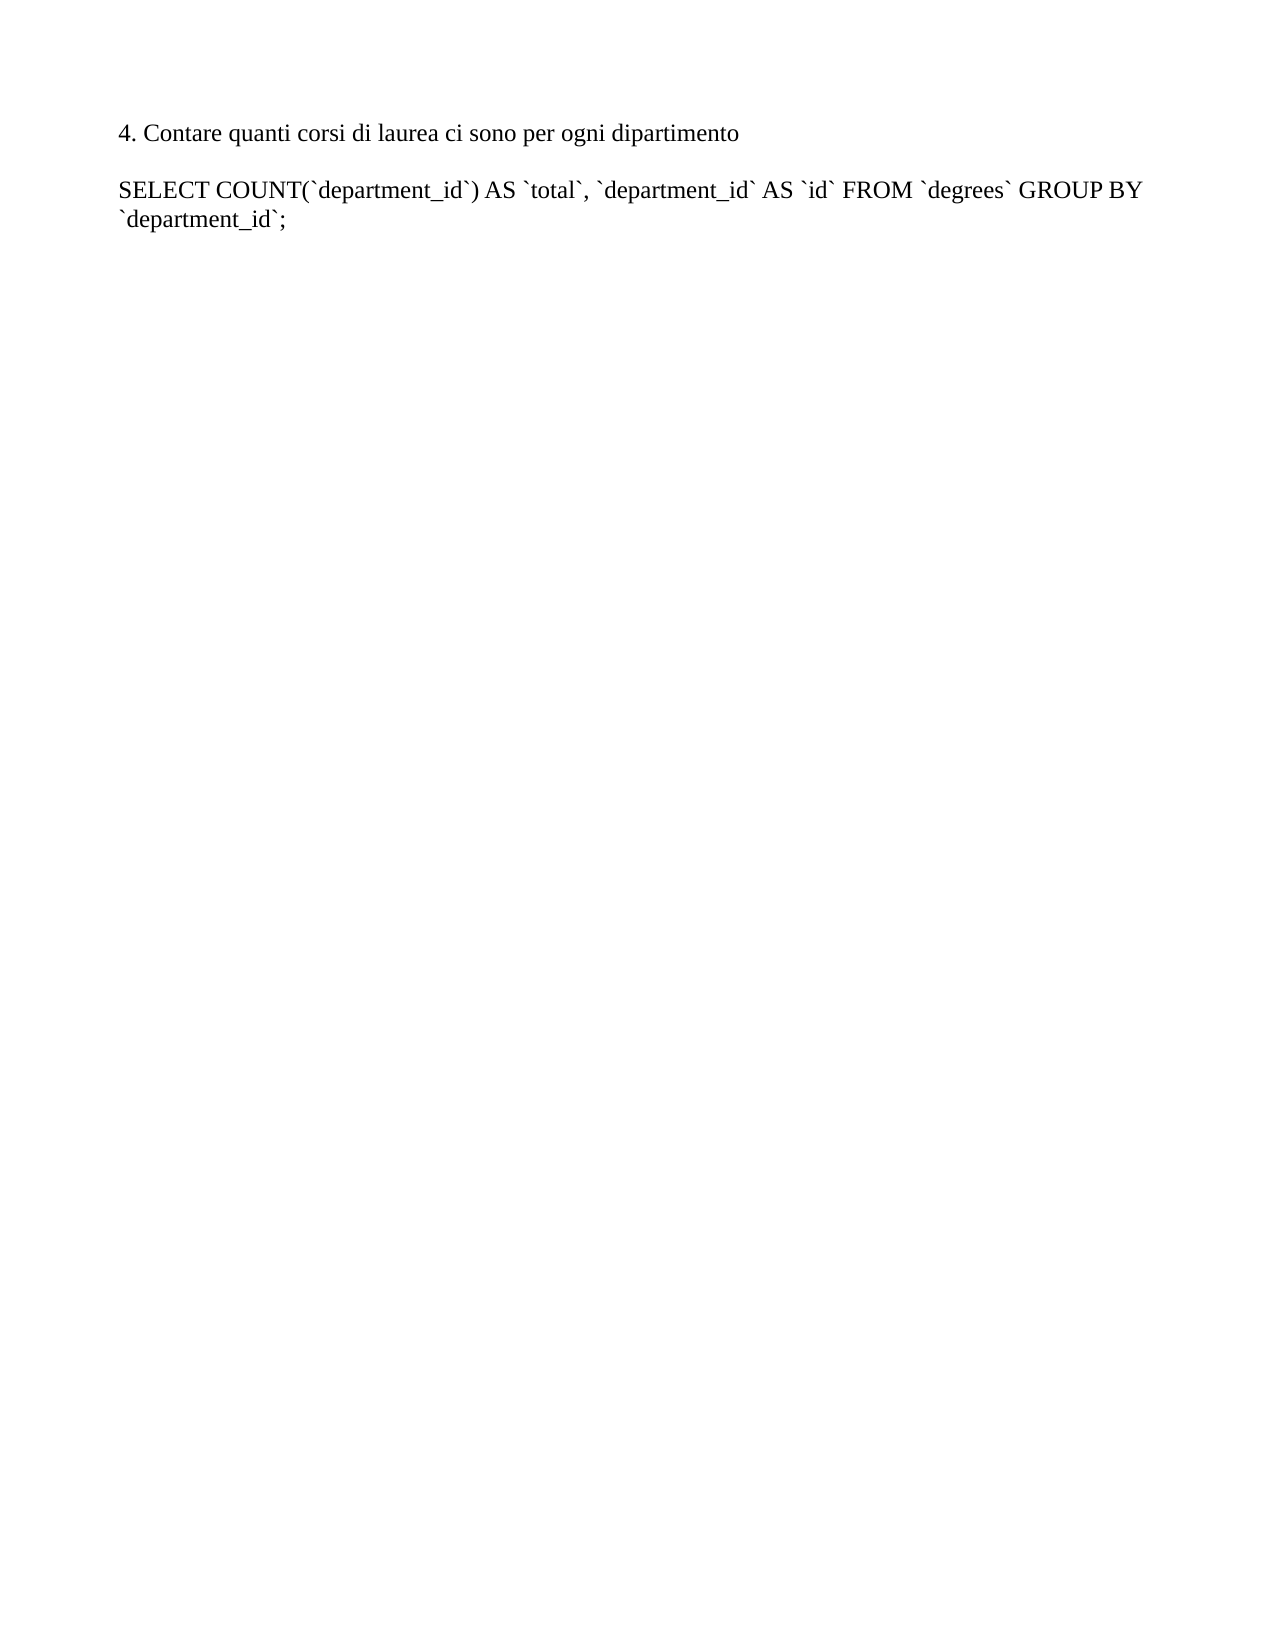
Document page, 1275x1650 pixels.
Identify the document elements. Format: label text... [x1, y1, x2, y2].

text SELECT COUNT(`department_id`) AS `total`, `department_id` AS `id` FROM `degrees` GROUP BY `department_id`; [118, 176, 1157, 233]
text 4. Contare quanti corsi di laurea ci sono per ogni dipartimento [118, 118, 1157, 147]
